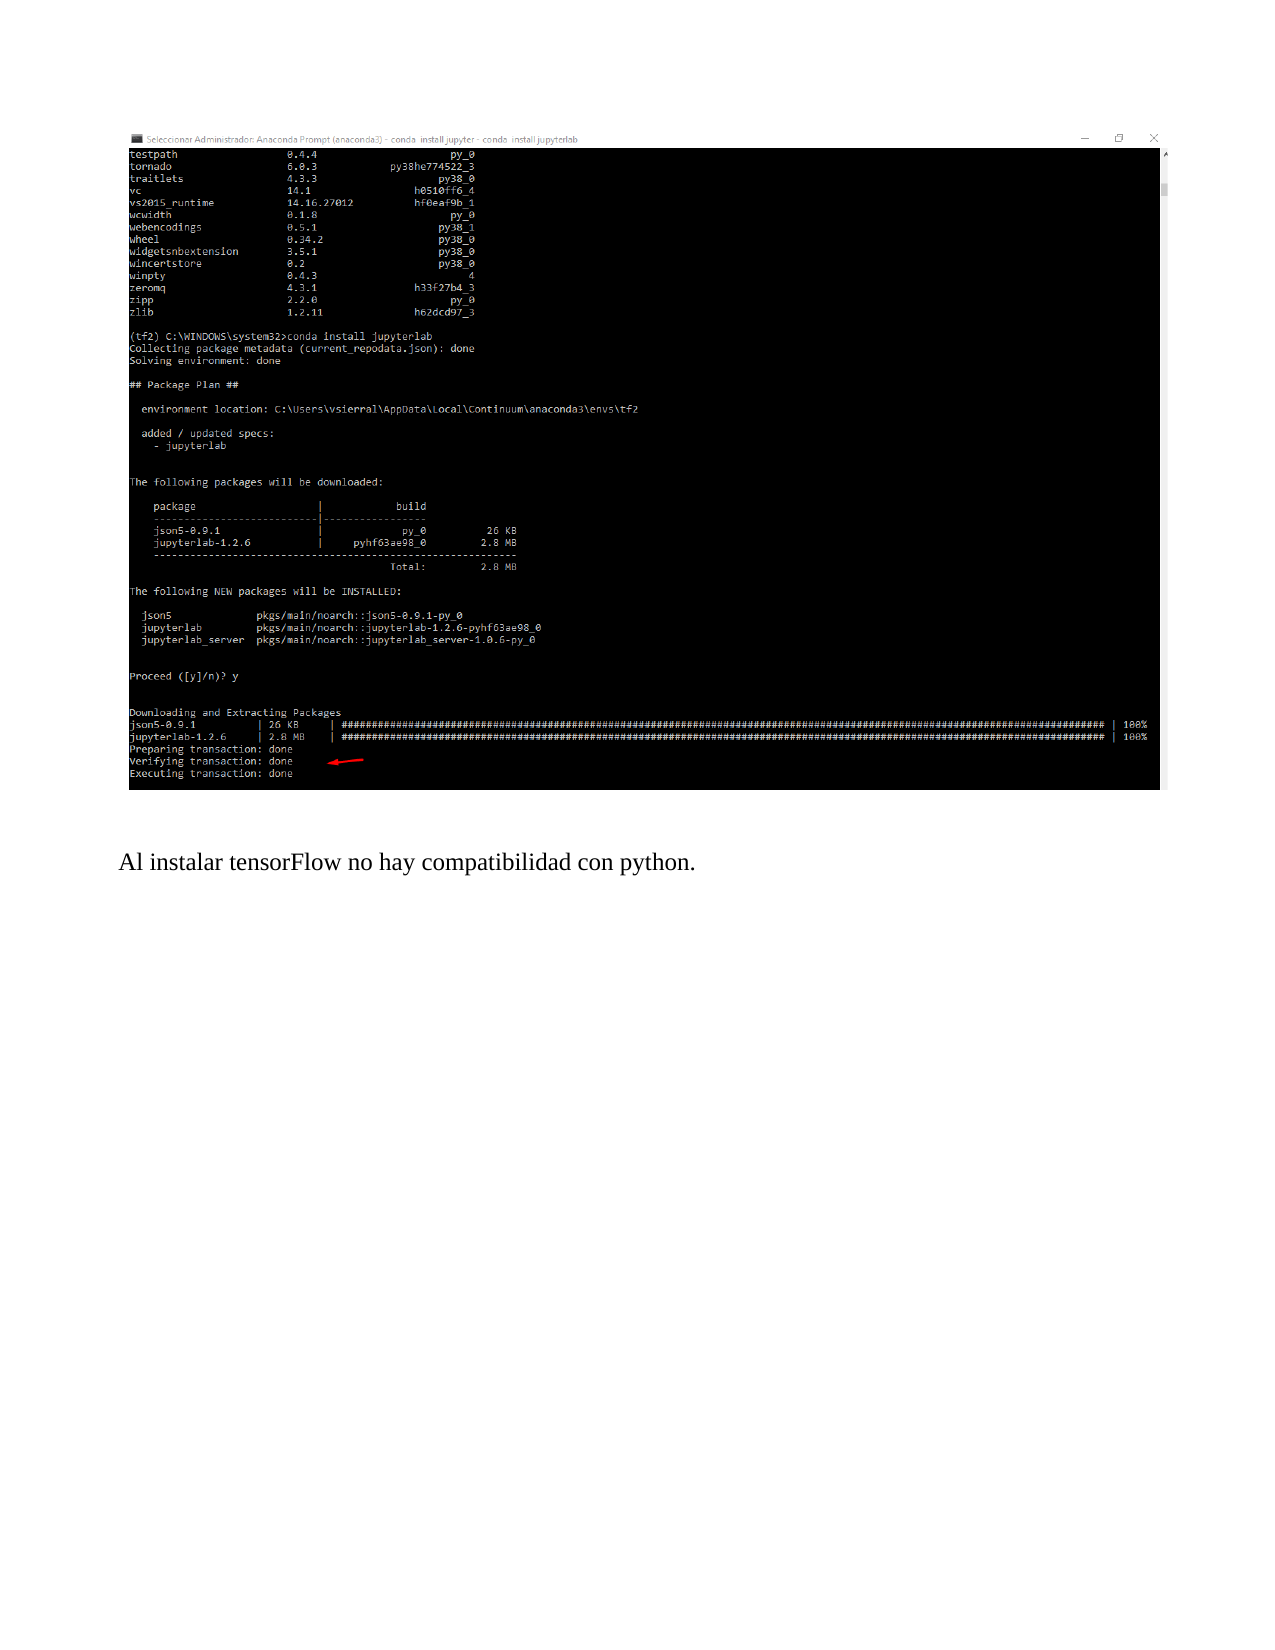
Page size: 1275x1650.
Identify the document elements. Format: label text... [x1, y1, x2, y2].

text Al instalar tensorFlow no hay compatibilidad con python. [118, 847, 1157, 876]
picture [129, 130, 1168, 790]
